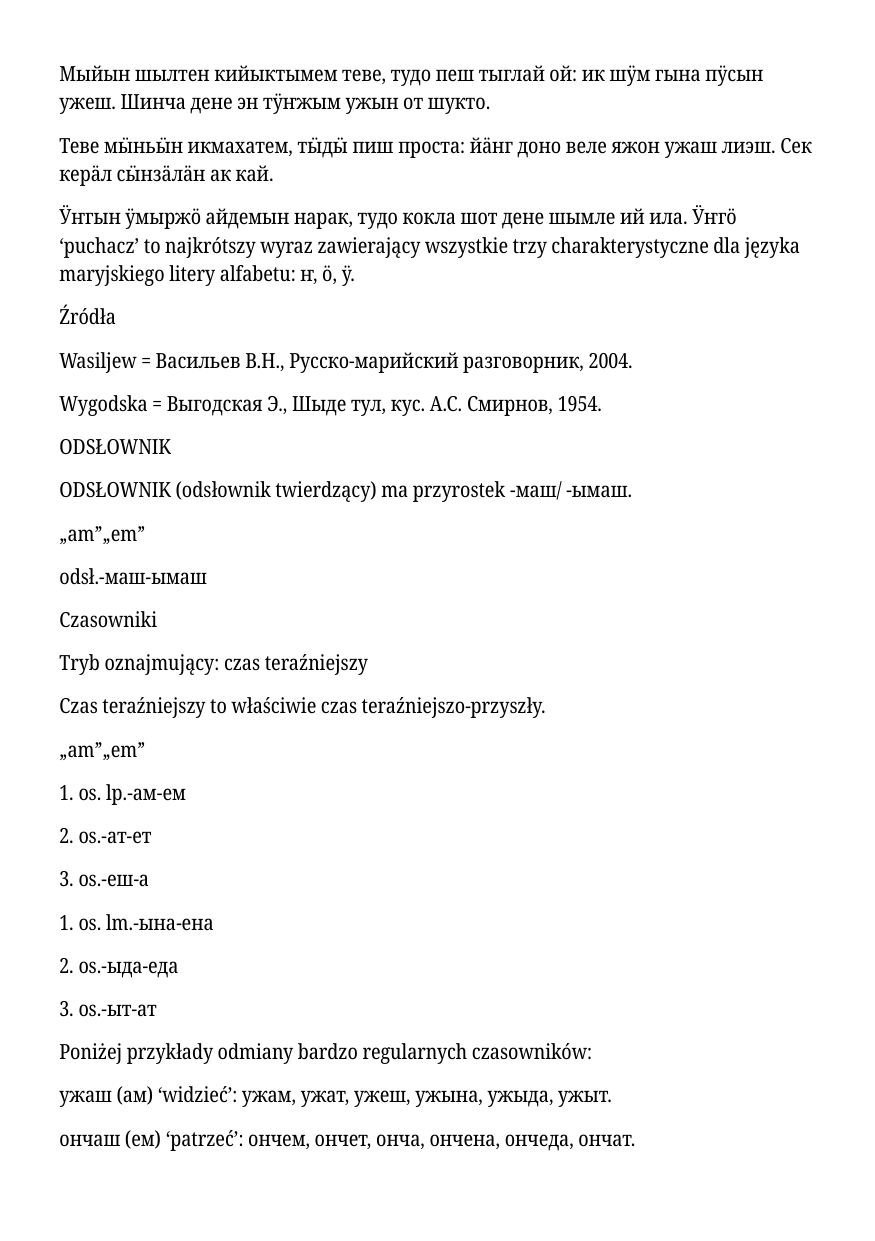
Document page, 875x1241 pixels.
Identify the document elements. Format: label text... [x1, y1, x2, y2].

text ODSŁOWNIK (odsłownik twierdzący) ma przyrostek ‑маш/ ‑ымаш. [59, 475, 815, 504]
text Źródła [59, 302, 815, 331]
text 3. os.‑ыт‑ат [59, 994, 815, 1023]
text Wygodska = Выгодская Э., Шыде тул, кус. А.С. Смирнов, 1954. [59, 389, 815, 417]
text 2. os.‑ыда‑еда [59, 951, 815, 979]
text Tryb oznajmujący: czas teraźniejszy [59, 648, 815, 677]
text „am”„em” [59, 519, 815, 547]
text Ӱҥгын ӱмыржӧ айдемын нарак, тудо кокла шот дене шымле ий ила. Ӱҥгӧ ‘puchacz’ to najkrótszy wyraz zawierający wszystkie trzy charakterystyczne dla języka maryjskiego litery alfabetu: ҥ, ӧ, ӱ. [59, 202, 815, 288]
text Мыйын шылтен кийыктымем теве, тудо пеш тыглай ой: ик шӱм гына пӱсын ужеш. Шинча дене эн тӱҥжым ужын от шукто. [59, 59, 815, 116]
text „am”„em” [59, 735, 815, 763]
text 1. os. lp.‑ам‑ем [59, 778, 815, 806]
text Poniżej przykłady odmiany bardzo regularnych czasowników: [59, 1037, 815, 1066]
text 1. os. lm.‑ына‑ена [59, 908, 815, 936]
text 3. os.‑еш‑а [59, 864, 815, 893]
text ODSŁOWNIK [59, 432, 815, 461]
text odsł.‑маш‑ымаш [59, 562, 815, 590]
text ончаш (ем) ‘patrzeć’: ончем, ончет, онча, ончена, ончеда, ончат. [59, 1124, 815, 1152]
text Czasowniki [59, 605, 815, 633]
text Теве мӹньӹн икмахатем, тӹдӹ пиш проста: йӓнг доно веле яжон ужаш лиэш. Сек керӓл сӹнзӓлӓн ак кай. [59, 131, 815, 188]
text Wasiljew = Васильев В.Н., Русско-марийский разговорник, 2004. [59, 346, 815, 374]
text 2. os.‑ат‑ет [59, 821, 815, 850]
text Czas teraźniejszy to właściwie czas teraźniejszo-przyszły. [59, 692, 815, 720]
text ужаш (ам) ‘widzieć’: ужам, ужат, ужеш, ужына, ужыда, ужыт. [59, 1081, 815, 1109]
